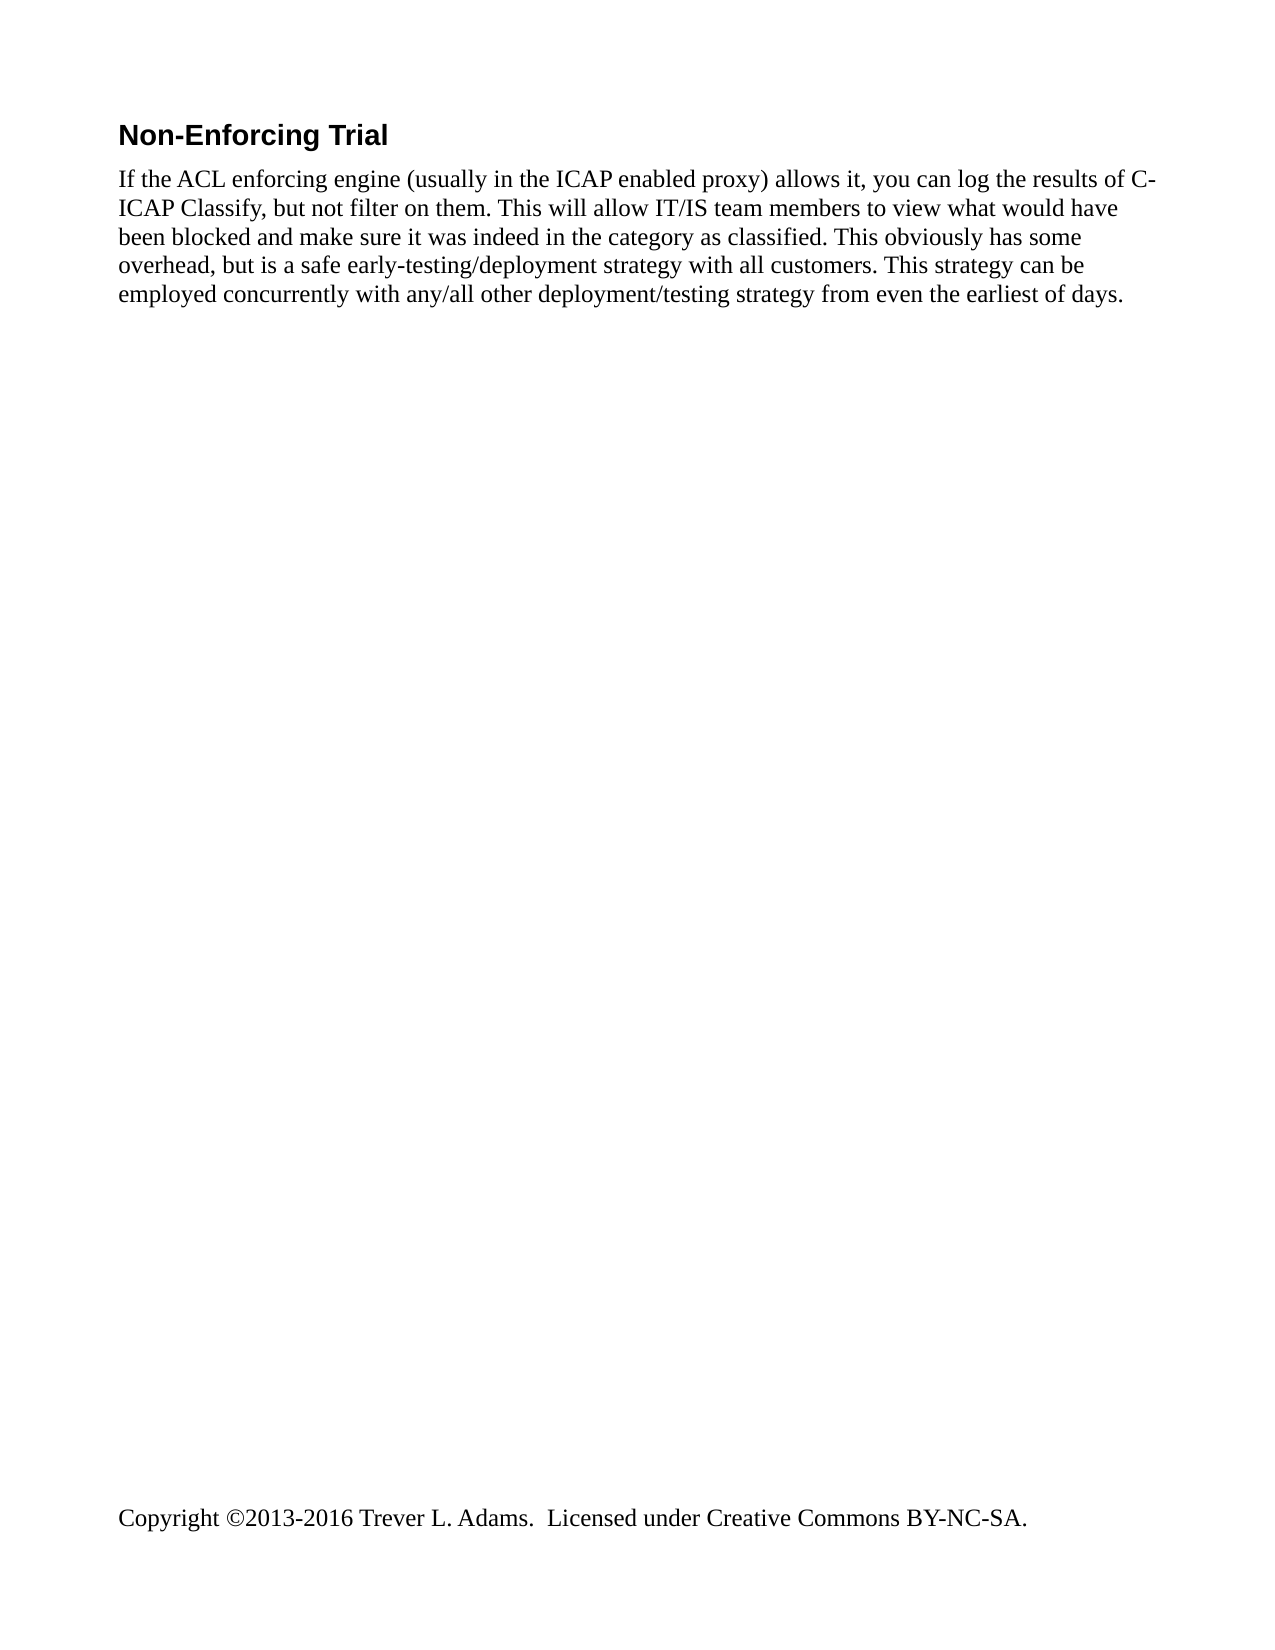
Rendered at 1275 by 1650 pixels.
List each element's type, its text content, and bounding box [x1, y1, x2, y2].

subtitle Non-Enforcing Trial [118, 118, 1157, 152]
text If the ACL enforcing engine (usually in the ICAP enabled proxy) allows it, you can log the results of C-ICAP Classify, but not filter on them. This will allow IT/IS team members to view what would have been blocked and make sure it was indeed in the category as classified. This obviously has some overhead, but is a safe early-testing/deployment strategy with all customers. This strategy can be employed concurrently with any/all other deployment/testing strategy from even the earliest of days. [118, 164, 1157, 308]
